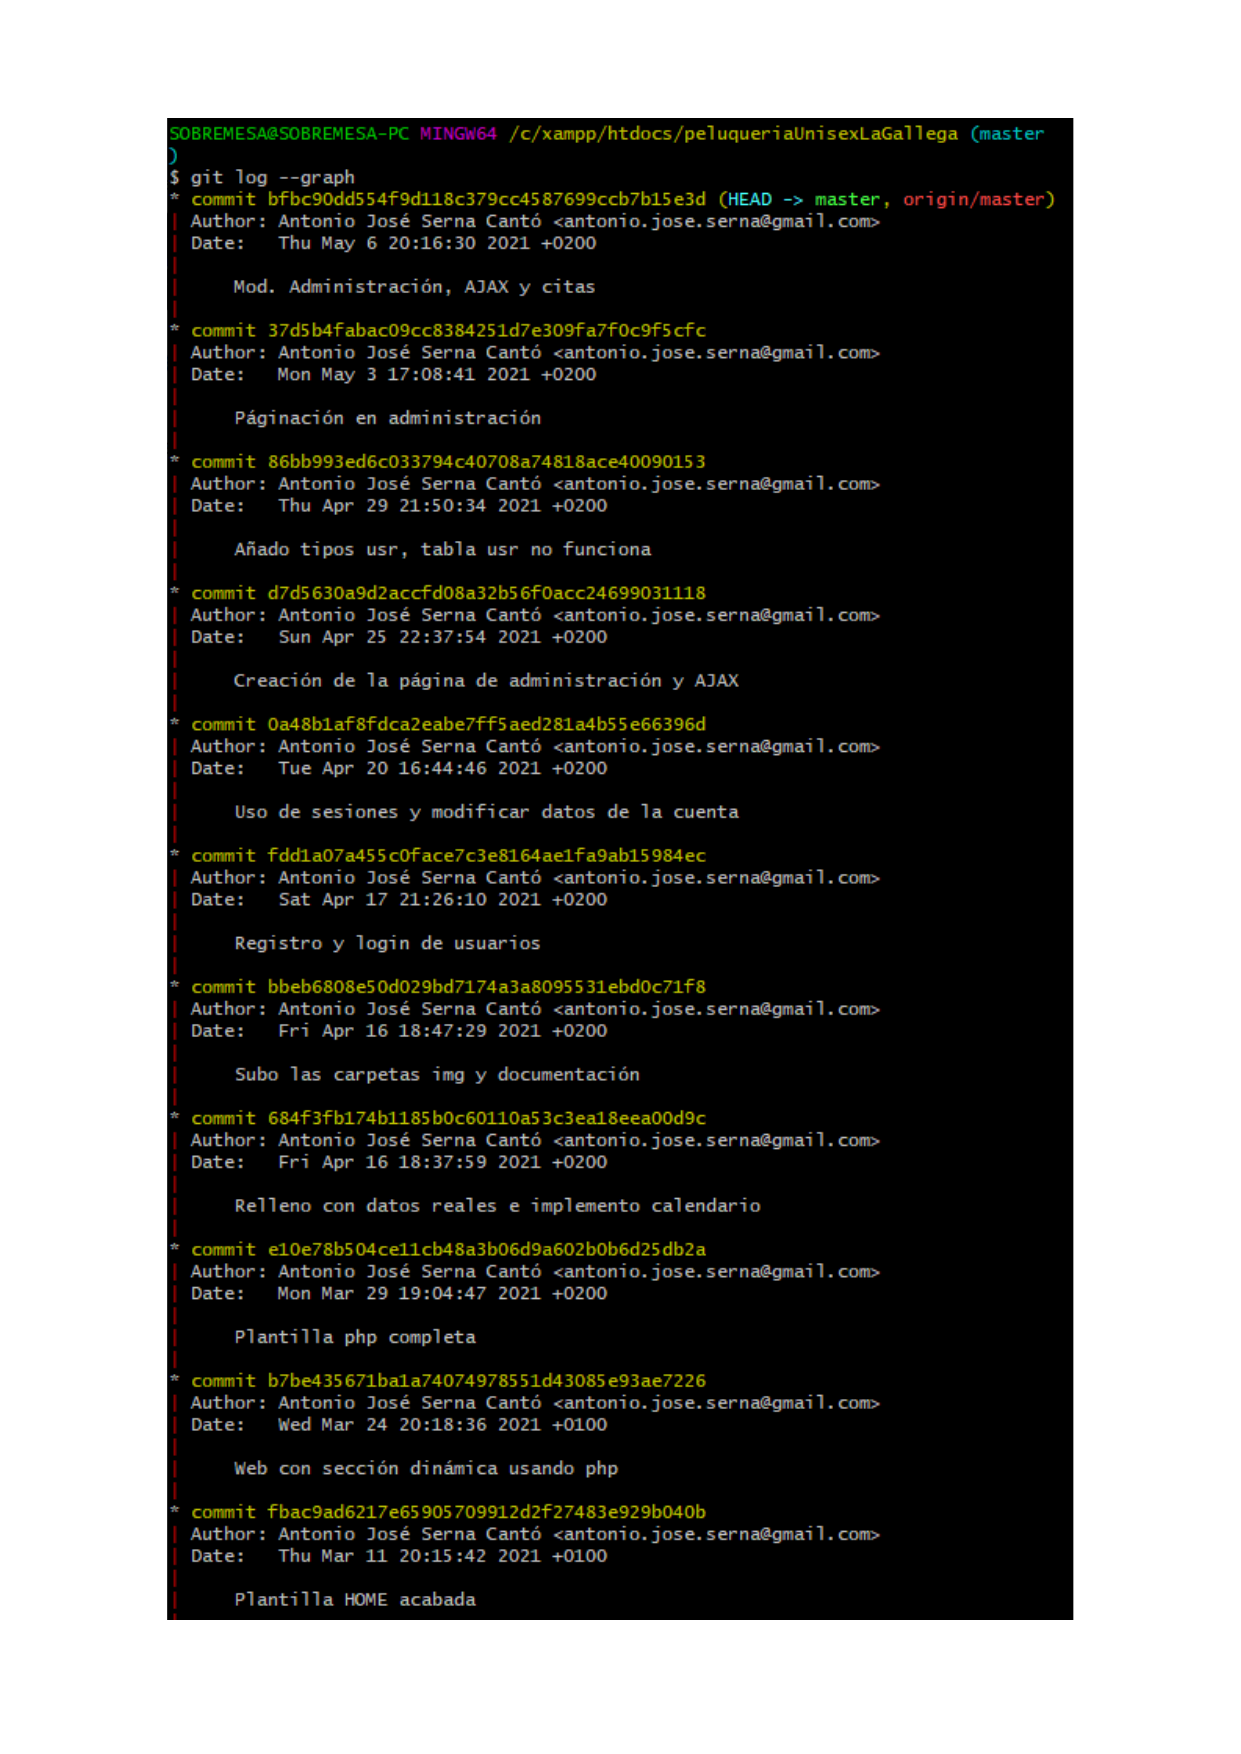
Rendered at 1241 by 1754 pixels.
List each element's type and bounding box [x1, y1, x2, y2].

picture [167, 118, 1074, 1620]
